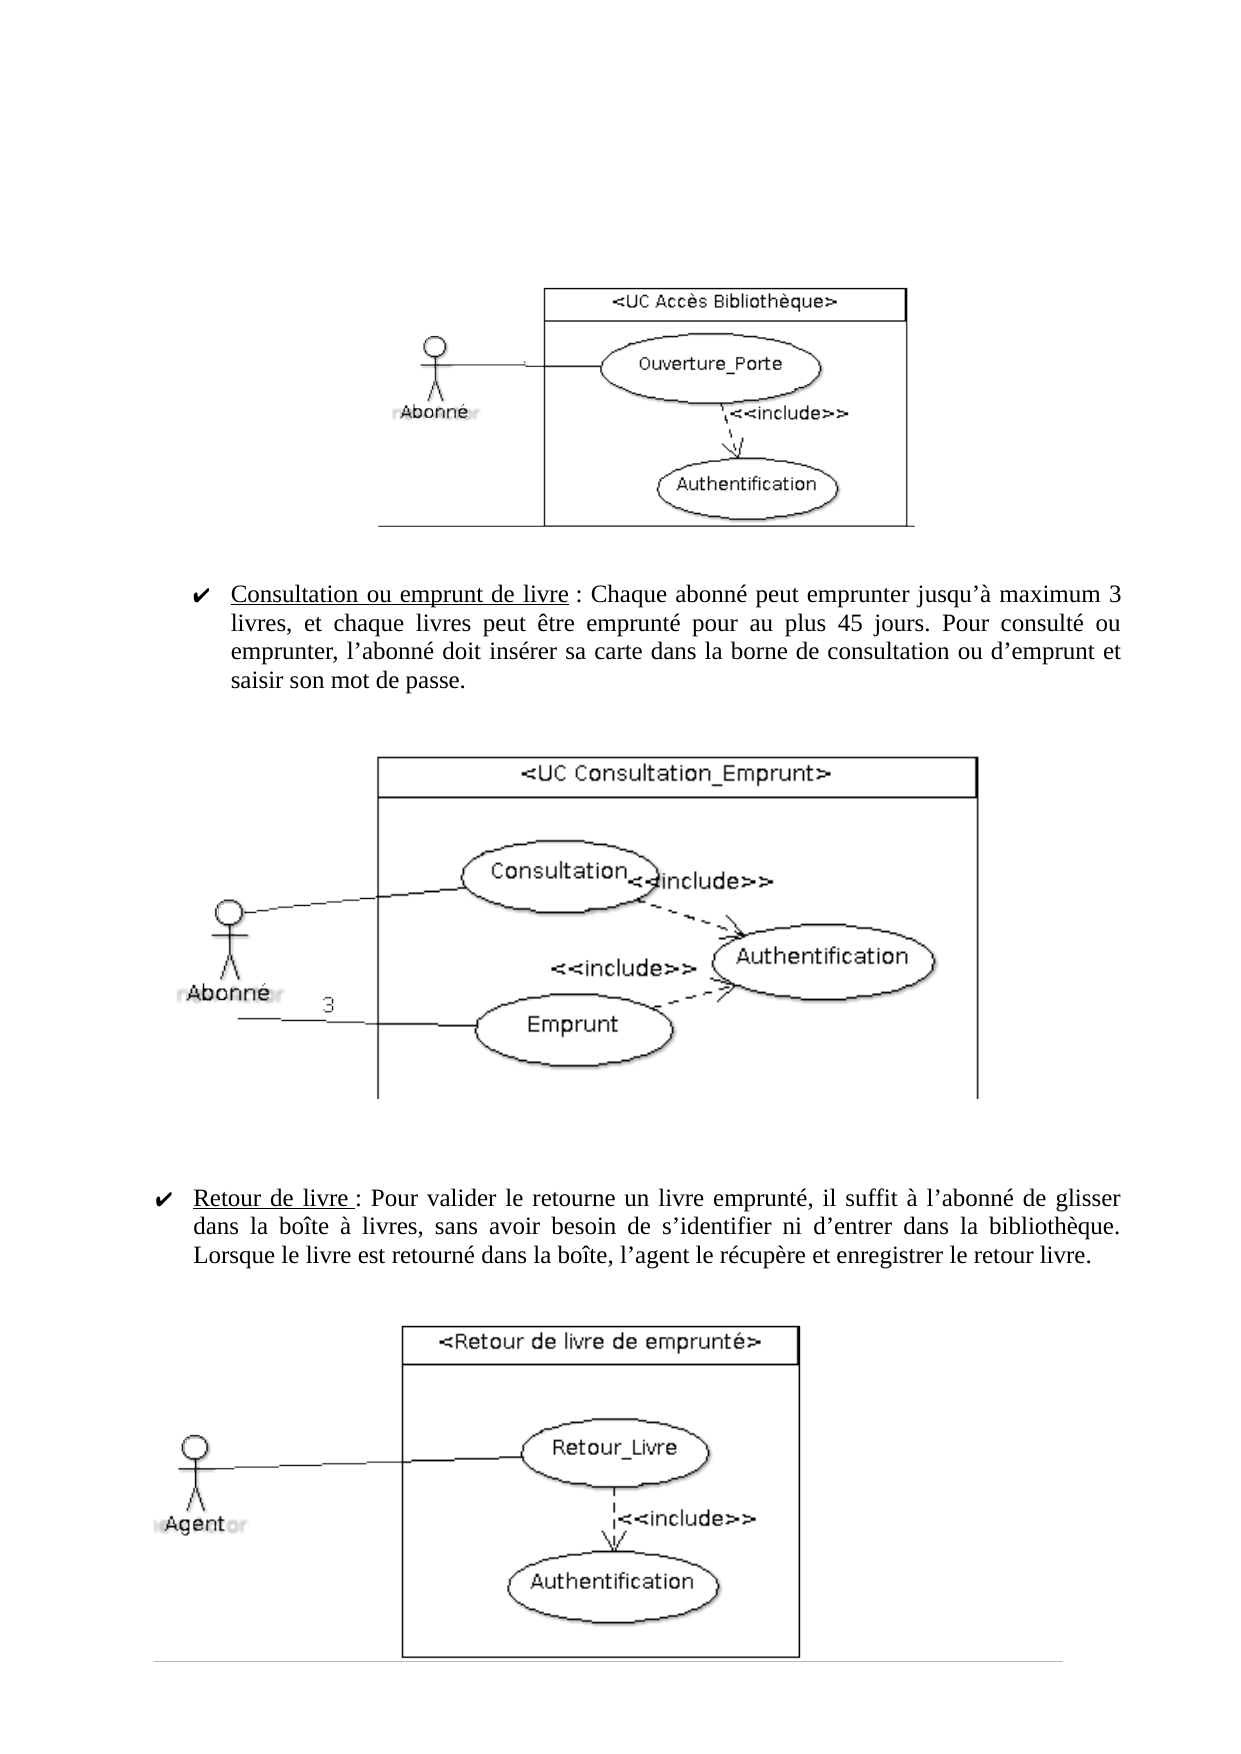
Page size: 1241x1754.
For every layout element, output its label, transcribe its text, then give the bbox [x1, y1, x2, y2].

picture [136, 727, 1079, 877]
list Consultation ou emprunt de livre : Chaque abonné peut emprunter jusqu’à maximum 3 livres, et chaque livres peut être emprunté pour au plus 45 jours. Pour consulté ou emprunter, l’abonné doit insérer sa carte dans la borne de consultation ou d’emprunt et saisir son mot de passe. [193, 579, 1122, 694]
picture [153, 1322, 1063, 1595]
list Retour de livre : Pour valider le retourne un livre emprunté, il suffit à l’abonné de glisser dans la boîte à livres, sans avoir besoin de s’identifier ni d’entrer dans la bibliothèque. Lorsque le livre est retourné dans la boîte, l’agent le récupère et enregistrer le retour livre. [156, 1183, 1122, 1269]
